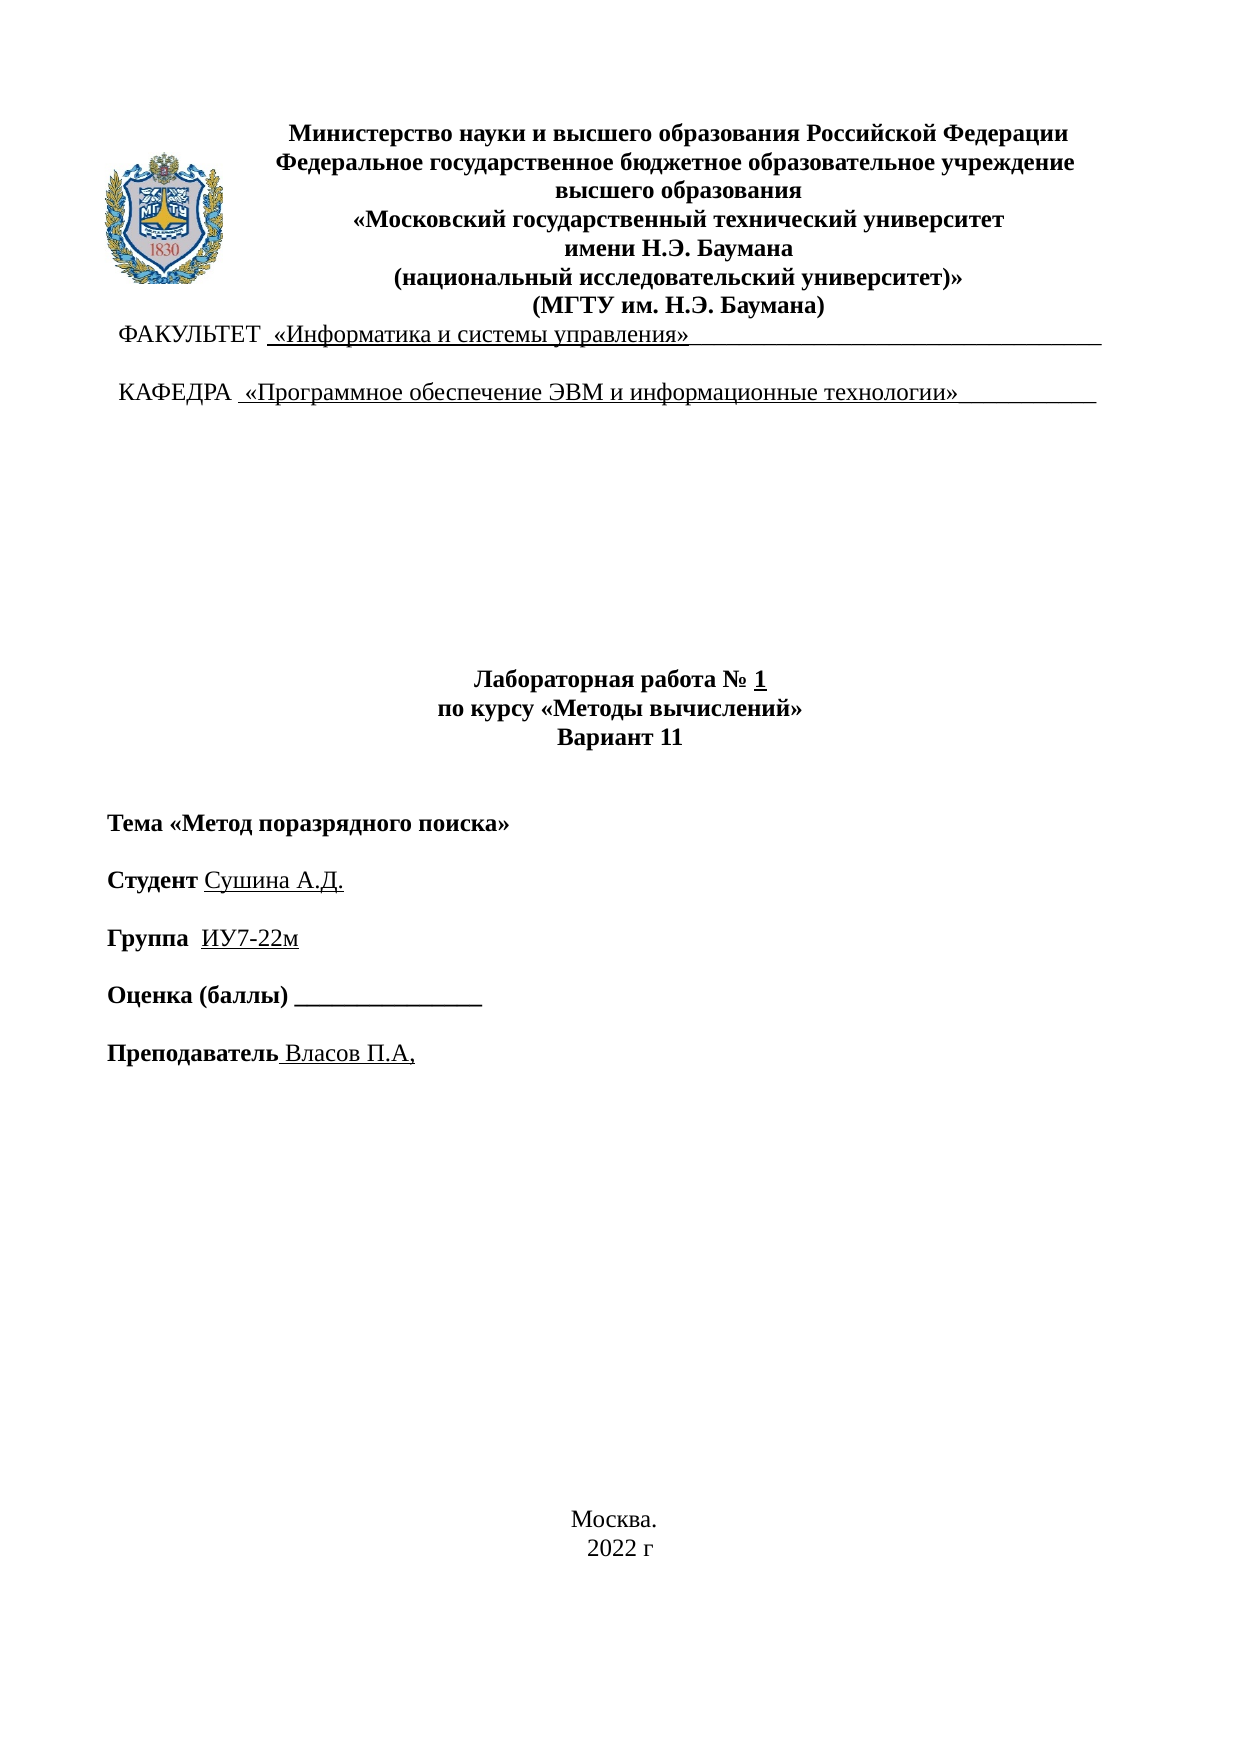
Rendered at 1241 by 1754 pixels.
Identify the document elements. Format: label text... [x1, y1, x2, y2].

text по курсу «Методы вычислений» [118, 693, 1122, 722]
table_header Министерство науки и высшего образования Российской Федерации Федеральное государственное бюджетное образовательное учреждение высшего образования «Московский государственный технический университет имени Н.Э. Баумана (национальный исследовательский университет)» (МГТУ им. Н.Э. Баумана) [240, 118, 1117, 319]
text КАФЕДРА «Программное обеспечение ЭВМ и информационные технологии»___________ [118, 377, 1122, 406]
text ФАКУЛЬТЕТ «Информатика и системы управления»_________________________________ [118, 319, 1122, 348]
table_header Тема «Метод поразрядного поиска» Студент Сушина А.Д. Группа ИУ7-22м Оценка (баллы) _______________ Преподаватель Власов П.А, [96, 808, 1052, 1274]
text Москва. [118, 1504, 1122, 1533]
text Лабораторная работа № 1 [118, 664, 1122, 693]
picture [104, 152, 225, 289]
text Вариант 11 [118, 722, 1122, 751]
table_header [96, 118, 240, 319]
table_header [1052, 808, 1092, 1274]
text 2022 г [118, 1533, 1122, 1562]
